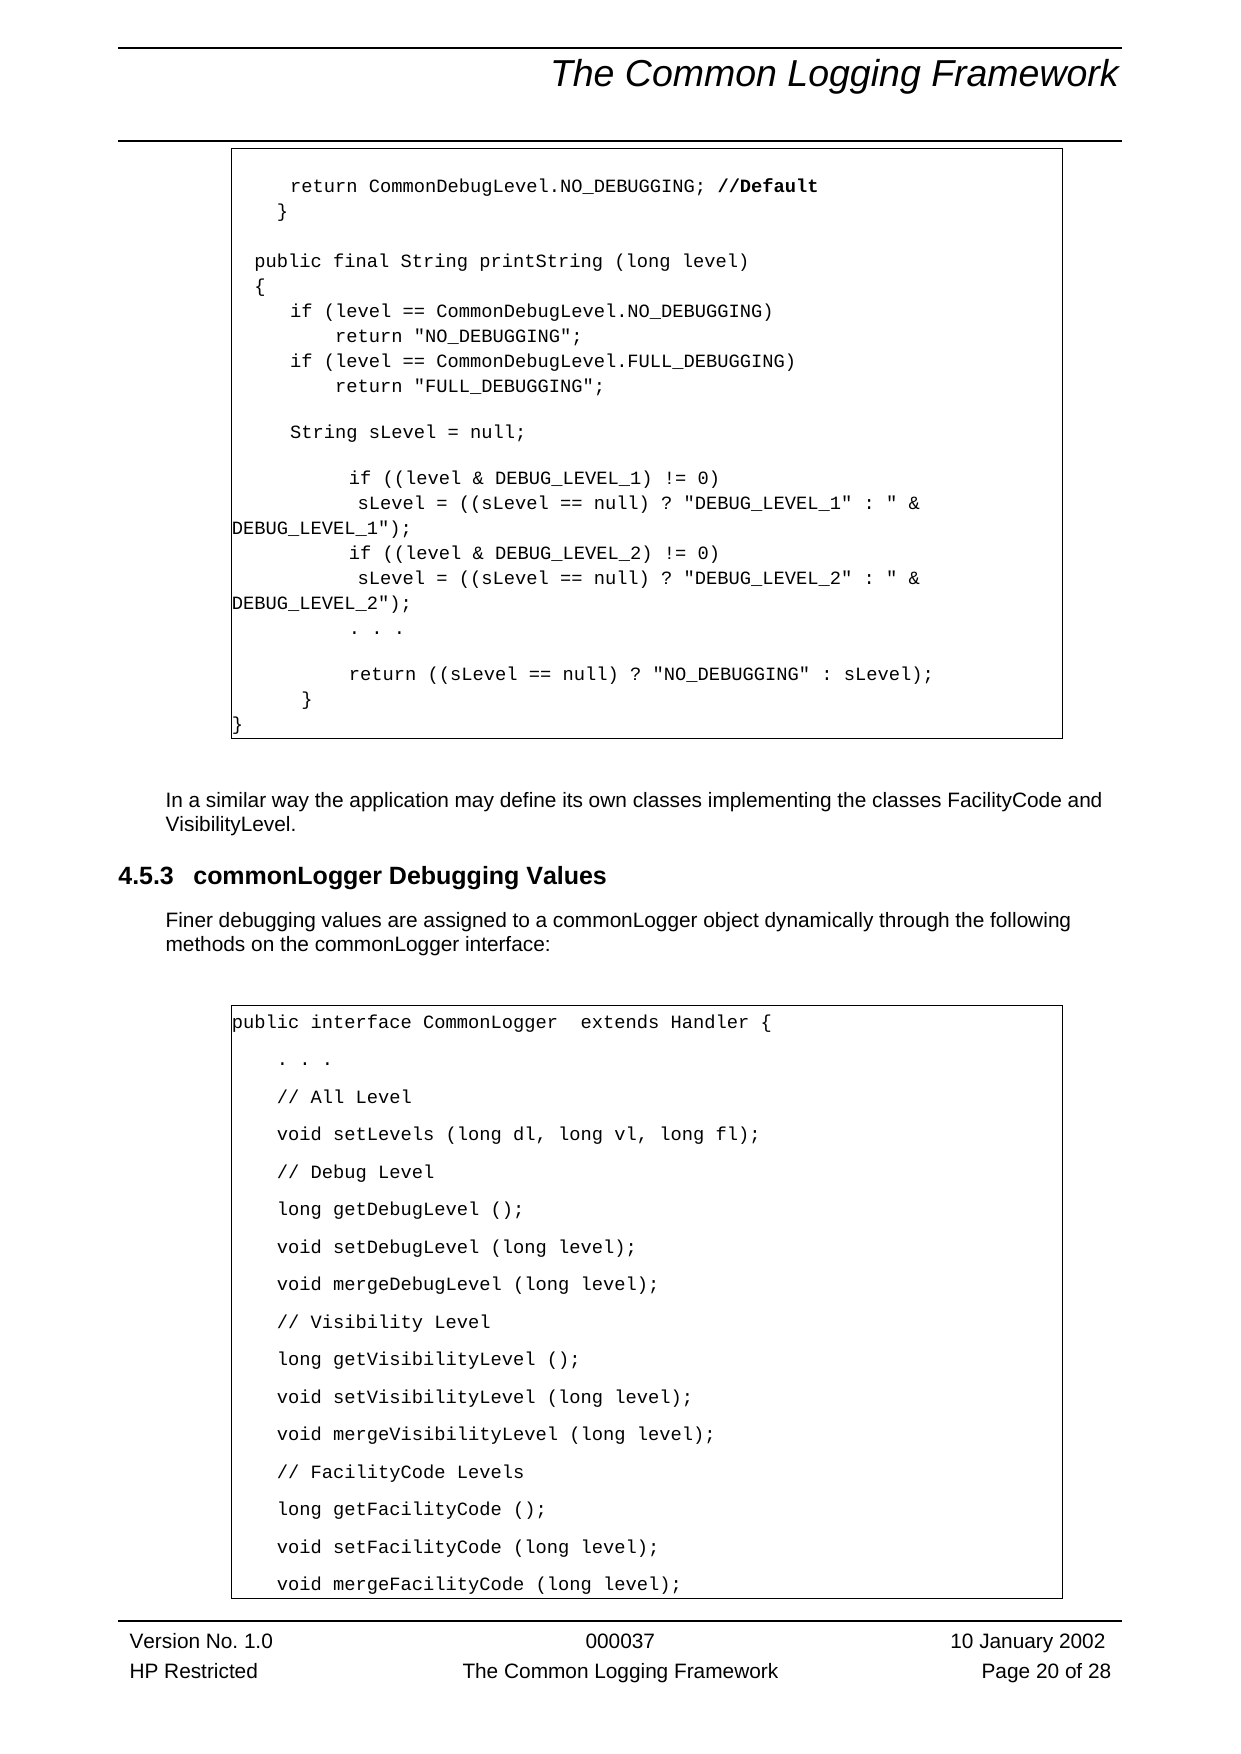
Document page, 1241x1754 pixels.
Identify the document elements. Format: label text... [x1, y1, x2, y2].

text . . . [232, 611, 1062, 639]
text if ((level & DEBUG_LEVEL_1) != 0) [232, 461, 1062, 486]
text } [232, 683, 1062, 708]
text // All Level [232, 1080, 1062, 1108]
text void mergeFacilityCode (long level); [232, 1568, 1062, 1598]
text } [232, 708, 1062, 738]
text sLevel = ((sLevel == null) ? "DEBUG_LEVEL_1" : " & DEBUG_LEVEL_1"); [232, 486, 1062, 536]
text } [232, 194, 1062, 222]
text if (level == CommonDebugLevel.NO_DEBUGGING) [232, 294, 1062, 319]
text void setDebugLevel (long level); [232, 1230, 1062, 1258]
text long getDebugLevel (); [232, 1193, 1062, 1221]
text String sLevel = null; [232, 415, 1062, 443]
text void setVisibilityLevel (long level); [232, 1380, 1062, 1408]
text void setFacilityCode (long level); [232, 1530, 1062, 1558]
text return ((sLevel == null) ? "NO_DEBUGGING" : sLevel); [232, 658, 1062, 683]
text sLevel = ((sLevel == null) ? "DEBUG_LEVEL_2" : " & DEBUG_LEVEL_2"); [232, 561, 1062, 611]
subtitle commonLogger Debugging Values [118, 861, 1122, 889]
text . . . [232, 1043, 1062, 1071]
text // FacilityCode Levels [232, 1455, 1062, 1483]
text return "NO_DEBUGGING"; [232, 319, 1062, 344]
text public final String printString (long level) [232, 244, 1062, 269]
text void setLevels (long dl, long vl, long fl); [232, 1118, 1062, 1146]
text return "FULL_DEBUGGING"; [232, 369, 1062, 397]
text long getFacilityCode (); [232, 1493, 1062, 1521]
text if ((level & DEBUG_LEVEL_2) != 0) [232, 536, 1062, 561]
text return CommonDebugLevel.NO_DEBUGGING; //Default [232, 169, 1062, 194]
text // Debug Level [232, 1155, 1062, 1183]
text public interface CommonLogger extends Handler { [232, 1006, 1062, 1033]
text if (level == CommonDebugLevel.FULL_DEBUGGING) [232, 344, 1062, 369]
text Finer debugging values are assigned to a commonLogger object dynamically through the following methods on the commonLogger interface: [165, 908, 1122, 956]
text long getVisibilityLevel (); [232, 1343, 1062, 1371]
text // Visibility Level [232, 1305, 1062, 1333]
text In a similar way the application may define its own classes implementing the classes FacilityCode and VisibilityLevel. [165, 788, 1122, 836]
text { [232, 269, 1062, 294]
text void mergeDebugLevel (long level); [232, 1268, 1062, 1296]
text void mergeVisibilityLevel (long level); [232, 1418, 1062, 1446]
